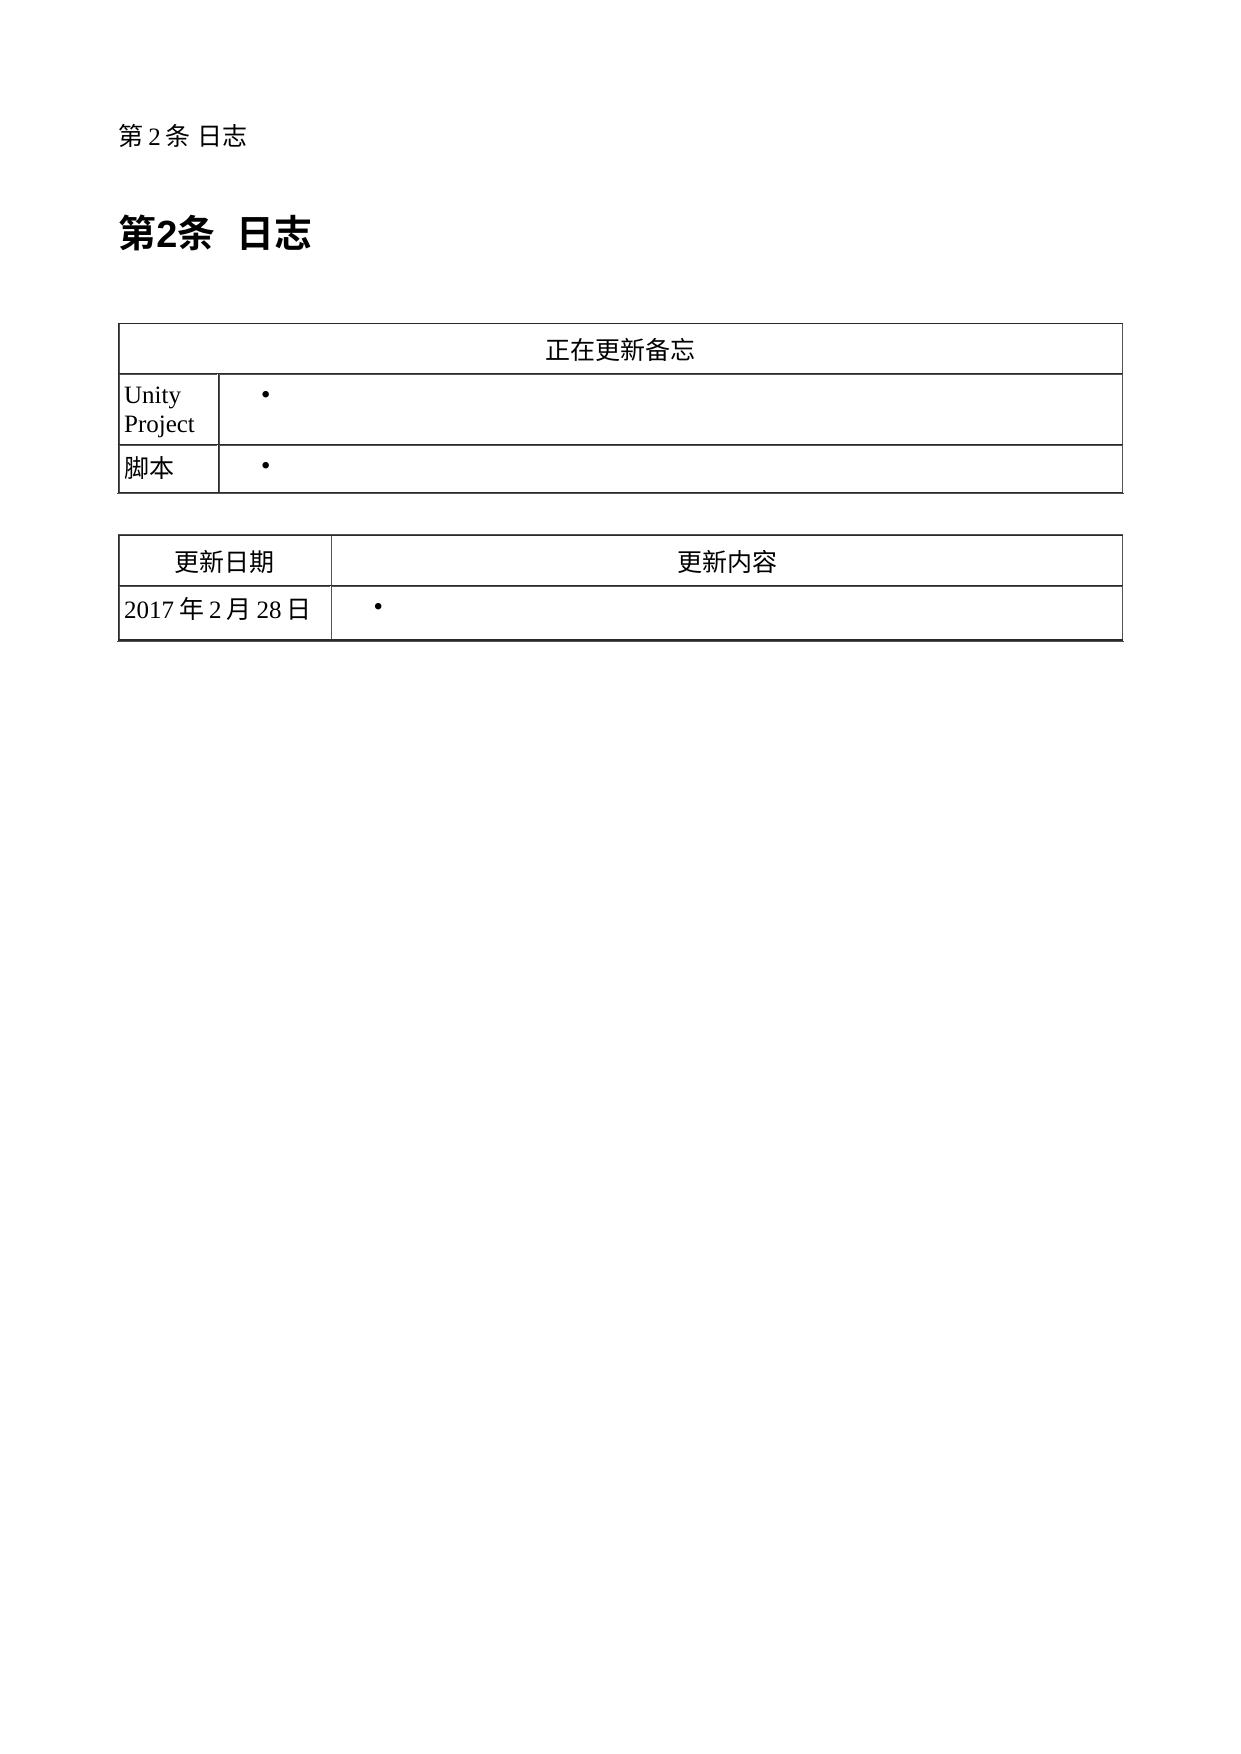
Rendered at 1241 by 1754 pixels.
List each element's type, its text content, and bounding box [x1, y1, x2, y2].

table_cell 2017年2月28日 [120, 587, 330, 639]
table_header 更新内容 [332, 537, 1122, 584]
table_cell Unity Project [120, 375, 217, 443]
table_header 正在更新备忘 [120, 325, 1122, 372]
table_header 更新日期 [120, 537, 330, 584]
table_cell [220, 446, 1122, 491]
subtitle 日志 [118, 207, 1122, 258]
table_cell [332, 587, 1122, 639]
table_cell [220, 375, 1122, 443]
table_cell 脚本 [120, 446, 217, 491]
